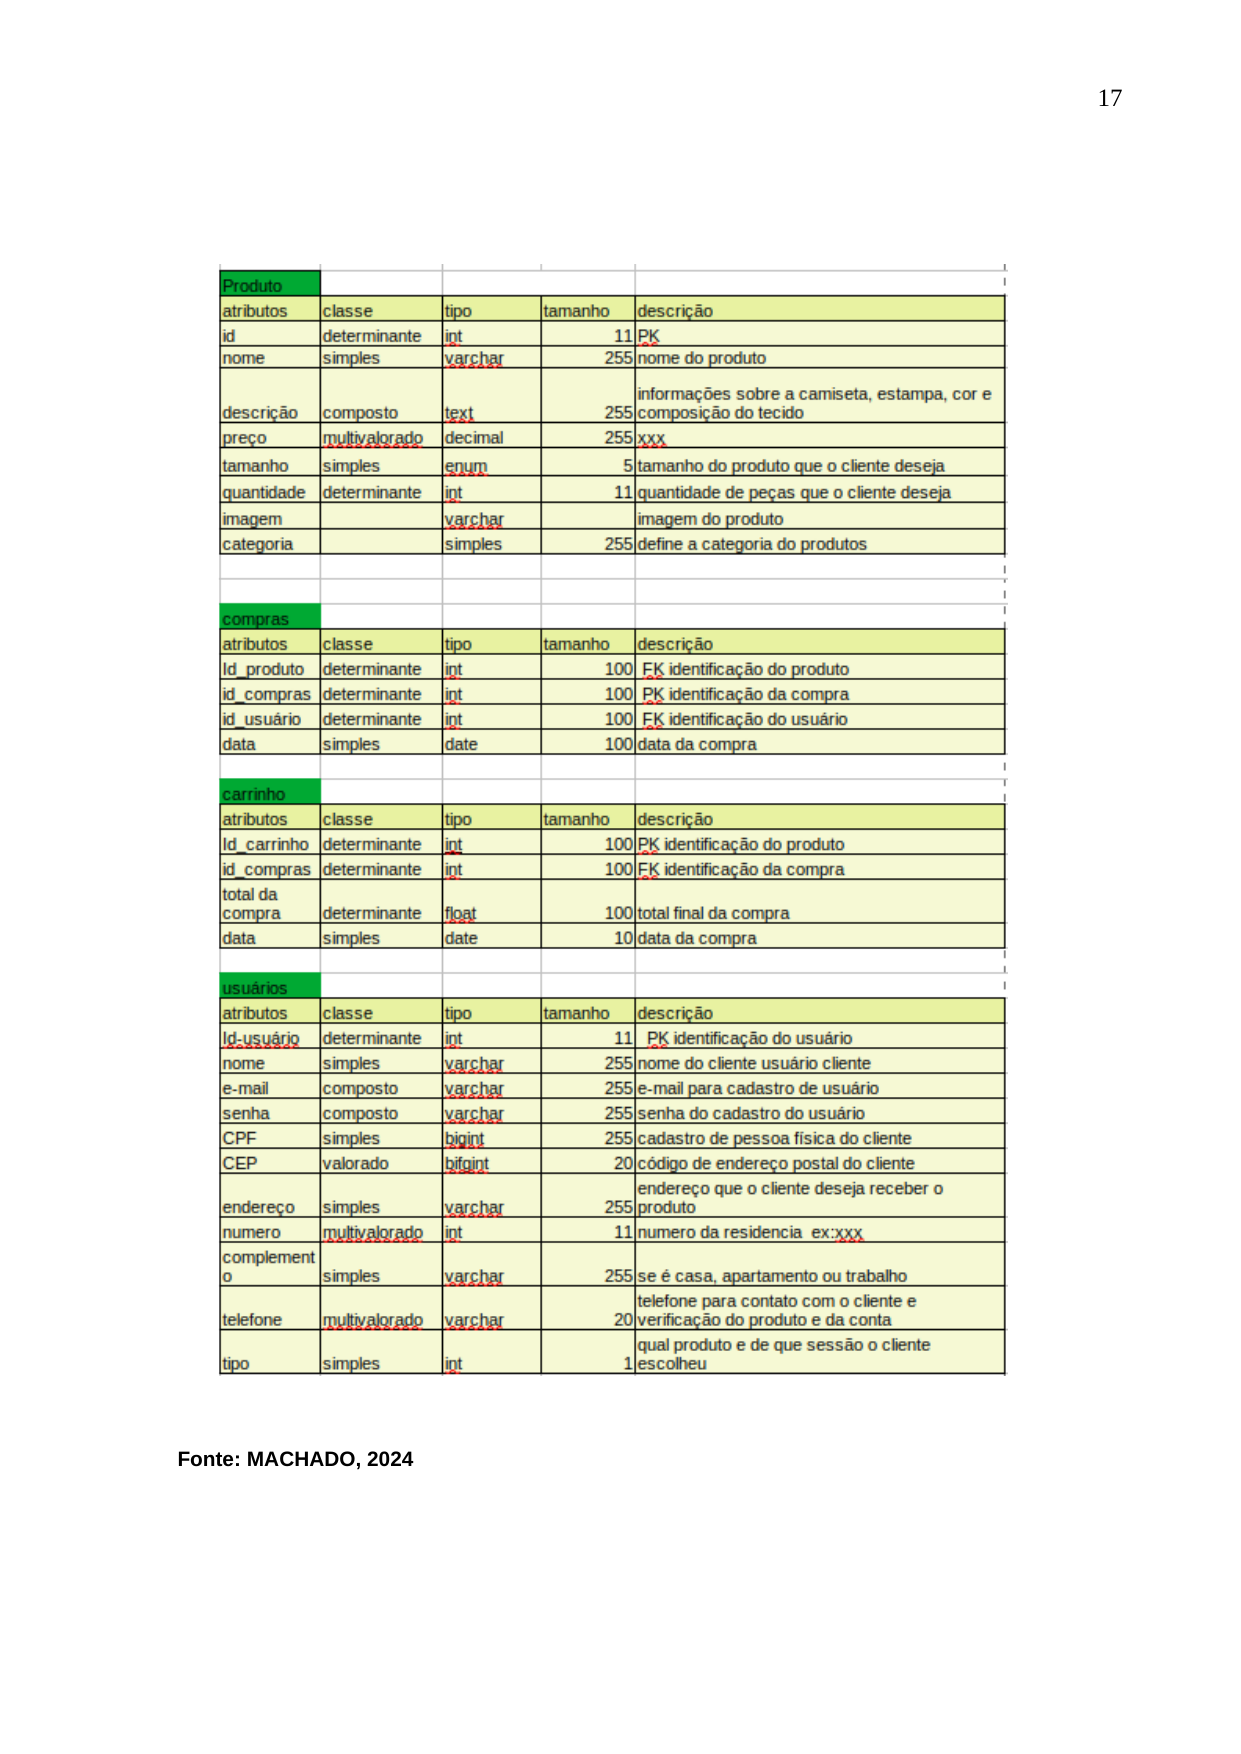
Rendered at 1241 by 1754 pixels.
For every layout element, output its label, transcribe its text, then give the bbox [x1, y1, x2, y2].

picture [218, 264, 1008, 1376]
text Fonte: MACHADO, 2024 [177, 1447, 1122, 1471]
